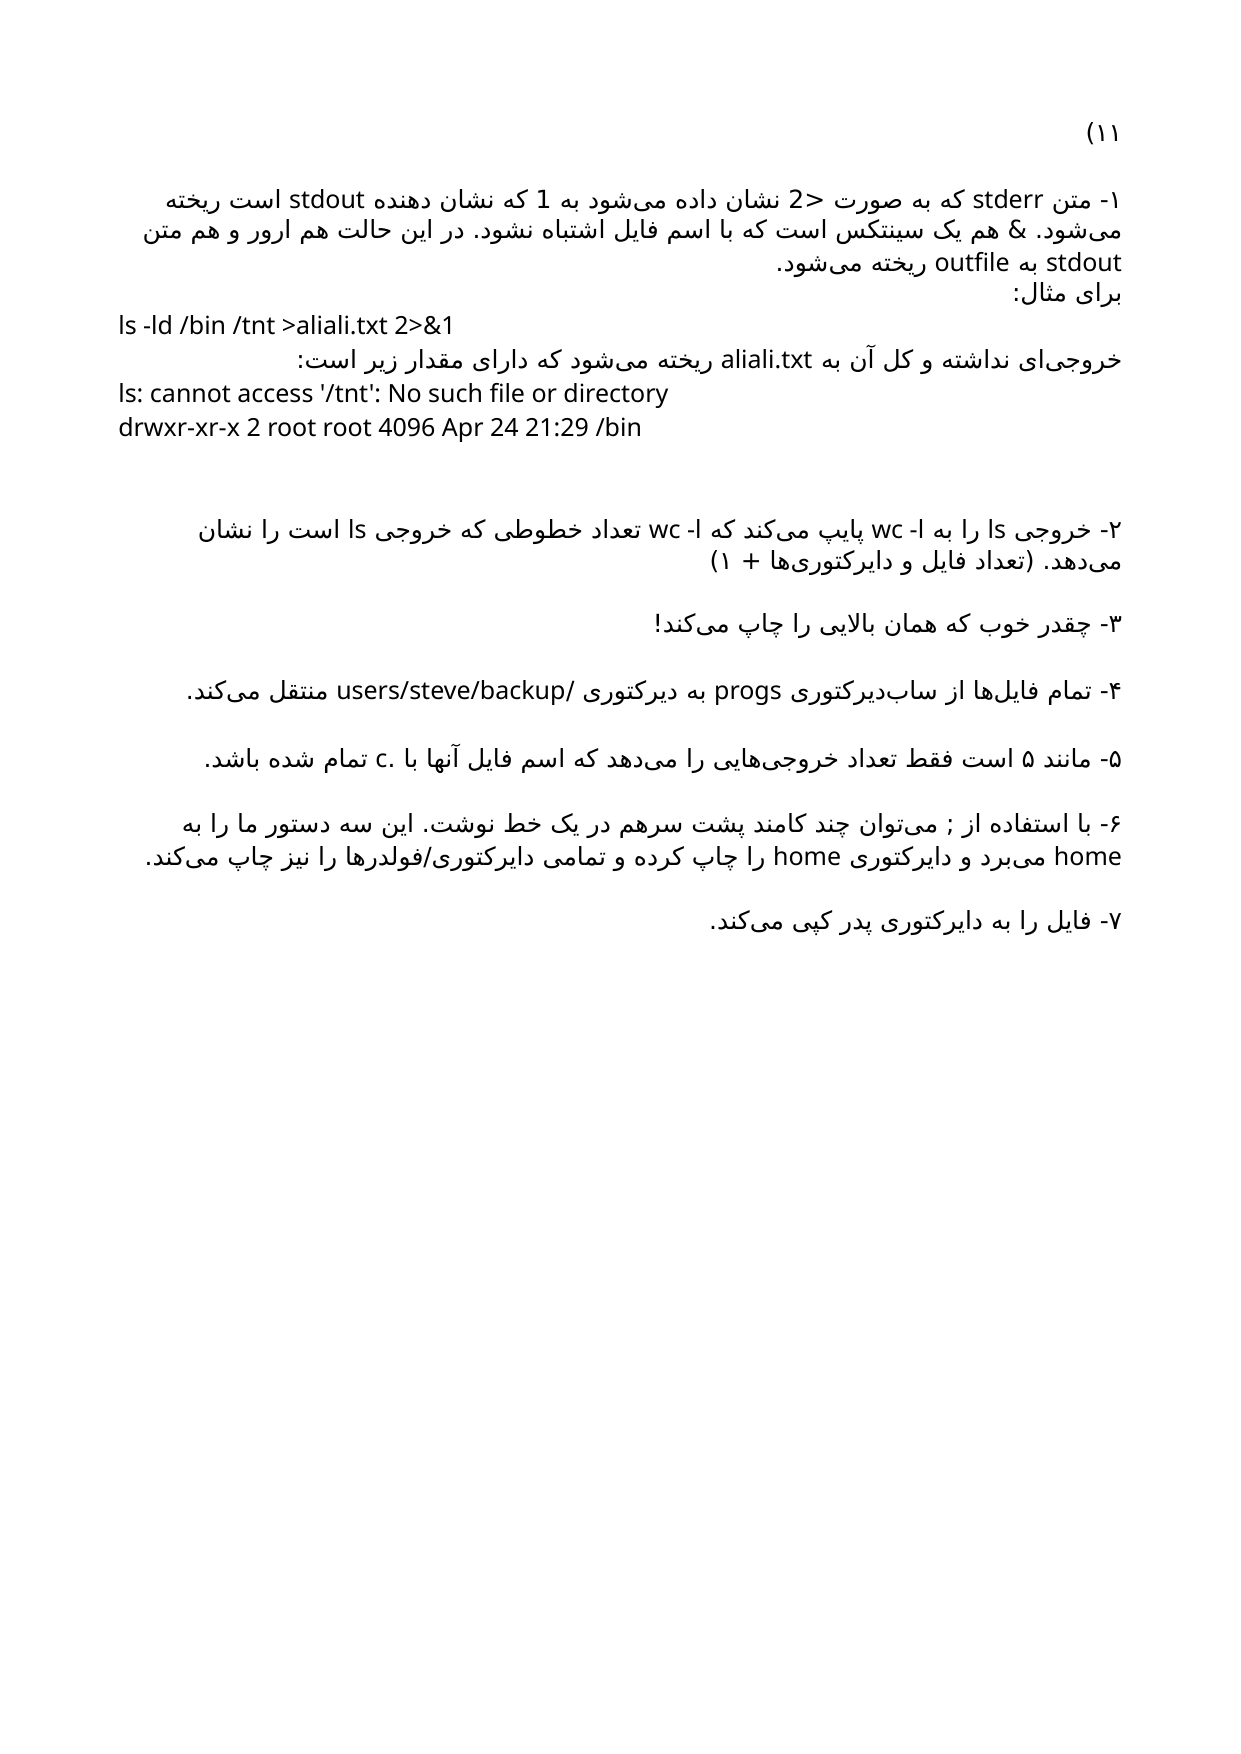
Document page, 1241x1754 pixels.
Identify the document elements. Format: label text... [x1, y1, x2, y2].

text خروجی‌ای نداشته و کل آن به aliali.txt ریخته می‌شود که دارای مقدار زیر است: [118, 342, 1122, 376]
text ۱- متن stderr که به صورت <2 نشان داده می‌شود به 1 که نشان دهنده stdout است ریخته می‌شود. & هم یک سینتکس است که با اسم فایل اشتباه نشود. در این حالت هم ارور و هم متن stdout به outfile ریخته می‌شود. [118, 181, 1122, 279]
text drwxr-xr-x 2 root root 4096 Apr 24 21:29 /bin [118, 410, 1122, 444]
text ۴- تمام فایل‌ها از ساب‌دیرکتوری progs به دیرکتوری /users/steve/backup منتقل می‌کند. [118, 673, 1122, 707]
text ۷- فایل را به دایرکتوری پدر کپی می‌کند. [118, 906, 1122, 935]
text برای مثال: [118, 279, 1122, 308]
text ۶- با استفاده از ; می‌توان چند کامند پشت سرهم در یک خط نوشت. این سه دستور ما را به home می‌برد و دایرکتوری home را چاپ کرده و تمامی دایرکتوری/فولدر‌ها را نیز چاپ می‌کند. [118, 809, 1122, 872]
text ls: cannot access '/tnt': No such file or directory [118, 376, 1122, 410]
text ls -ld /bin /tnt >aliali.txt 2>&1 [118, 308, 1122, 342]
text ۱۱) [118, 118, 1122, 147]
text ۵- مانند ۵ است فقط تعداد خروجی‌هایی را می‌دهد که اسم فایل آنها با .c تمام شده باشد. [118, 741, 1122, 775]
text ۲- خروجی ls را به wc -l پایپ می‌کند که wc -l تعداد خطوطی که خروجی ls است را نشان می‌دهد. (تعداد فایل‌ و دایرکتوری‌ها + ۱) [118, 512, 1122, 575]
text ۳- چقدر خوب که همان بالایی را چاپ می‌کند! [118, 609, 1122, 639]
